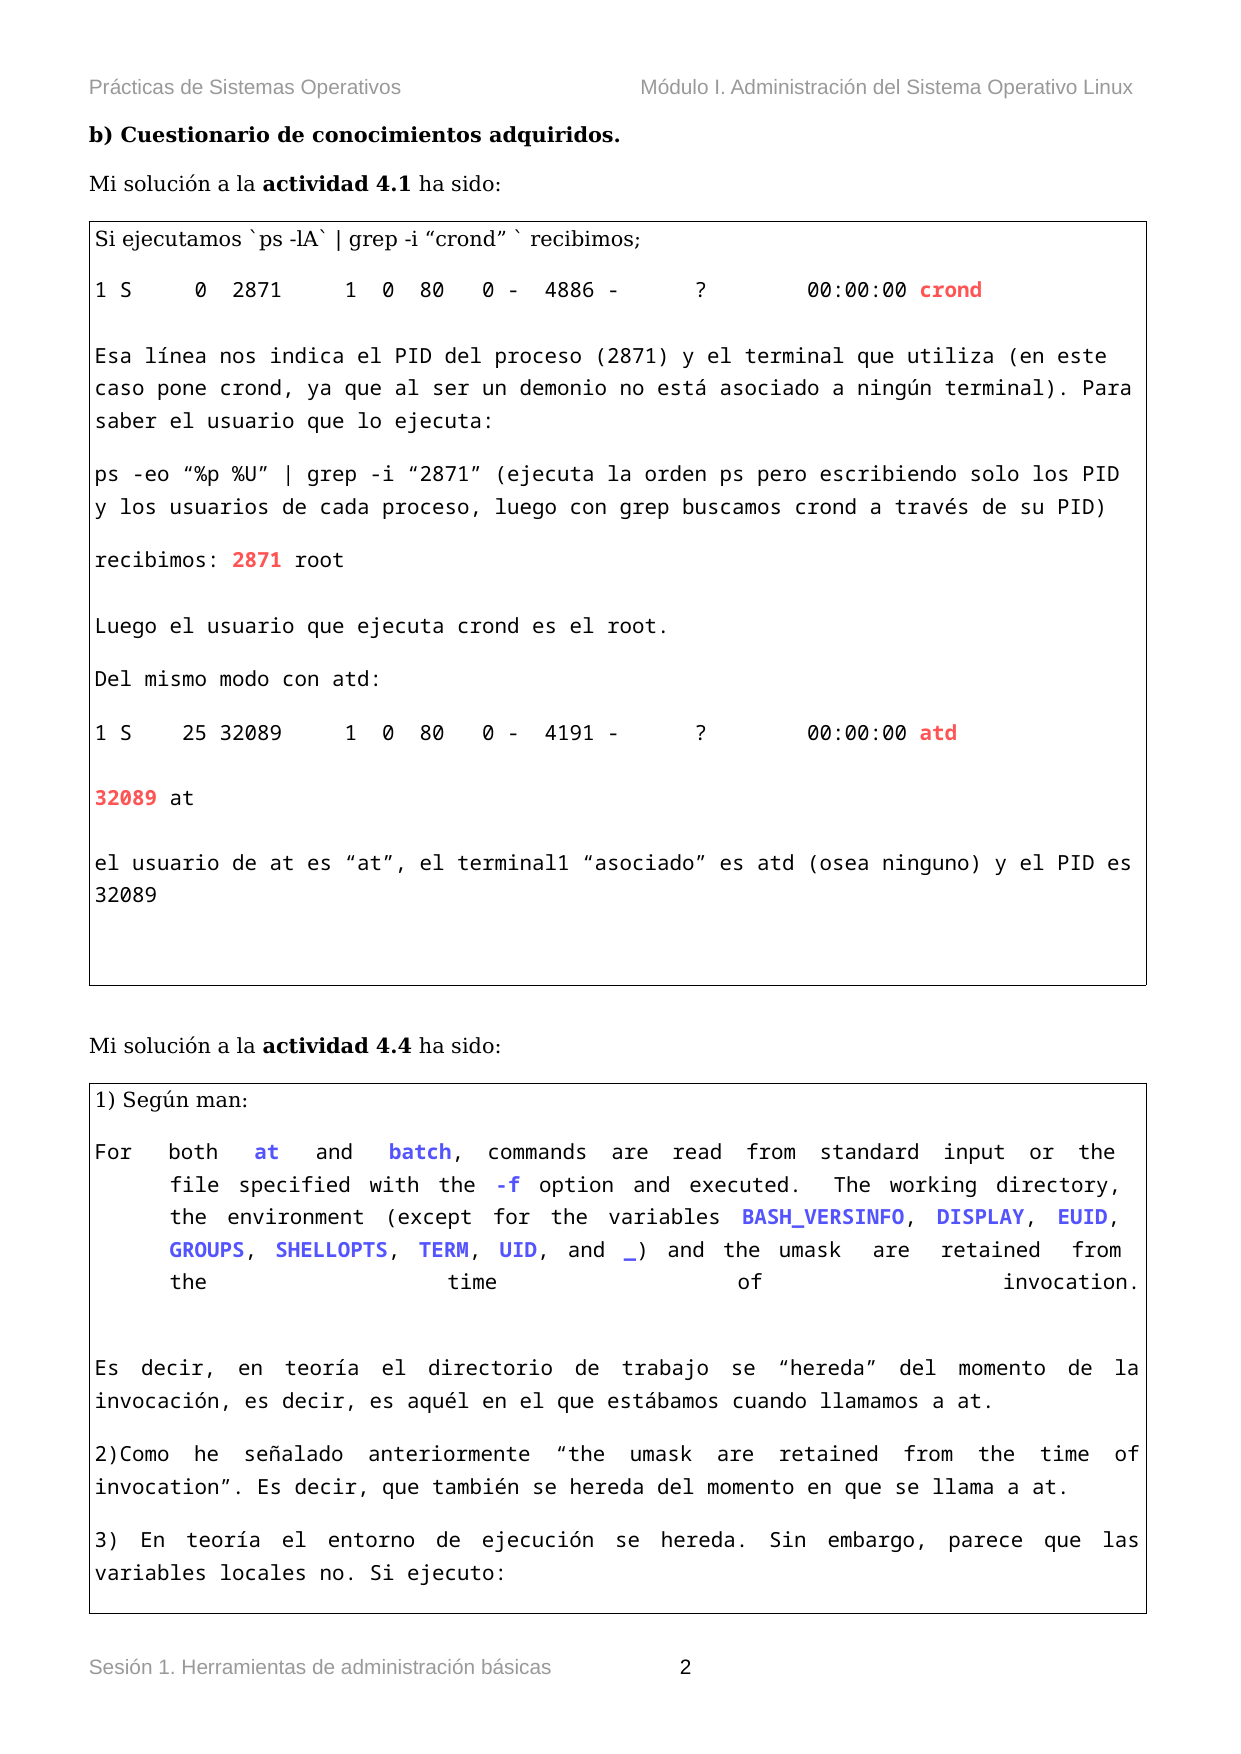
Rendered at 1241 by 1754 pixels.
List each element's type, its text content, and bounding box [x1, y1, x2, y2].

text b) Cuestionario de conocimientos adquiridos. [89, 123, 1146, 148]
text Mi solución a la actividad 4.1 ha sido: [89, 172, 1146, 197]
table_header Si ejecutamos `ps -lA` | grep -i “crond” ` recibimos; 1 S 0 2871 1 0 80 0 - 4886 - ? 00:00:00 crond Esa línea nos indica el PID del proceso (2871) y el terminal que utiliza (en este caso pone crond, ya que al ser un demonio no está asociado a ningún terminal). Para saber el usuario que lo ejecuta: ps -eo “%p %U” | grep -i “2871” (ejecuta la orden ps pero escribiendo solo los PID y los usuarios de cada proceso, luego con grep buscamos crond a través de su PID) recibimos: 2871 root Luego el usuario que ejecuta crond es el root. Del mismo modo con atd: 1 S 25 32089 1 0 80 0 - 4191 - ? 00:00:00 atd 32089 at el usuario de at es “at”, el terminal1 “asociado” es atd (osea ninguno) y el PID es 32089 [90, 222, 1146, 985]
table_header 1) Según man: For both at and batch, commands are read from standard input or the file specified with the -f option and executed. The working directory, the environment (except for the variables BASH_VERSINFO, DISPLAY, EUID, GROUPS, SHELLOPTS, TERM, UID, and _) and the umask are retained from the time of invocation. Es decir, en teoría el directorio de trabajo se “hereda” del momento de la invocación, es decir, es aquél en el que estábamos cuando llamamos a at. 2)Como he señalado anteriormente “the umask are retained from the time of invocation”. Es decir, que también se hereda del momento en que se llama a at. 3) En teoría el entorno de ejecución se hereda. Sin embargo, parece que las variables locales no. Si ejecuto: [90, 1084, 1146, 1613]
text Mi solución a la actividad 4.4 ha sido: [89, 1034, 1146, 1058]
